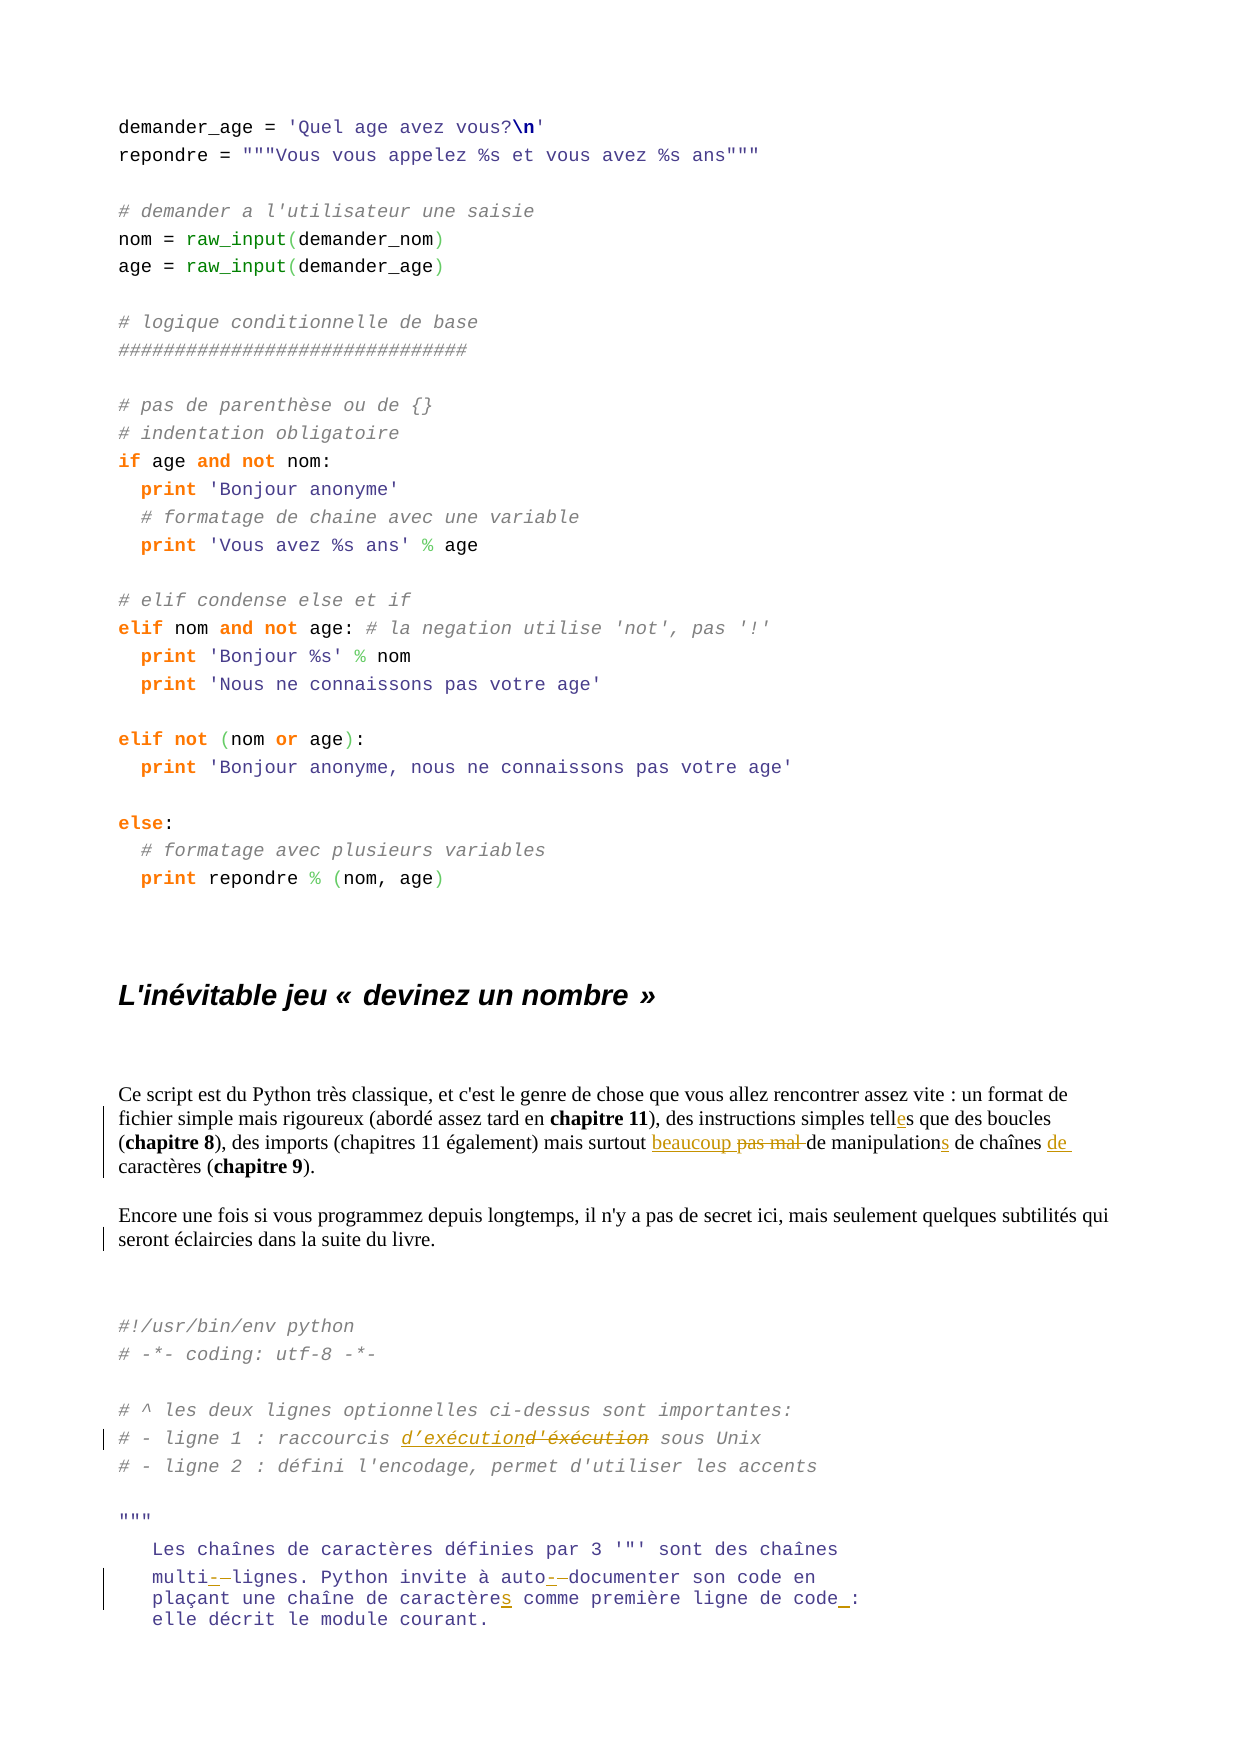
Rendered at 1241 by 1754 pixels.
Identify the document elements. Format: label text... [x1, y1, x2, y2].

text multi-lignes. Python invite à auto-documenter son code en plaçant une chaîne de caractères comme première ligne de code : elle décrit le module courant. [118, 1568, 1122, 1631]
text if age and not nom: [118, 452, 1122, 473]
text # pas de parenthèse ou de {} [118, 396, 1122, 417]
text # - ligne 1 : raccourcis d’exécution sous Unix [118, 1428, 1122, 1450]
text # - ligne 2 : défini l'encodage, permet d'utiliser les accents [118, 1456, 1122, 1478]
text # indentation obligatoire [118, 424, 1122, 445]
text # logique conditionnelle de base [118, 313, 1122, 334]
text nom = raw_input(demander_nom) [118, 229, 1122, 251]
text """ [118, 1512, 1122, 1533]
text demander_age = 'Quel age avez vous?\n' [118, 118, 1122, 139]
text print 'Bonjour %s' % nom [118, 647, 1122, 668]
text # formatage de chaine avec une variable [118, 507, 1122, 529]
text print 'Bonjour anonyme, nous ne connaissons pas votre age' [118, 758, 1122, 779]
text elif nom and not age: # la negation utilise 'not', pas '!' [118, 619, 1122, 640]
text Ce script est du Python très classique, et c'est le genre de chose que vous allez rencontrer assez vite : un format de fichier simple mais rigoureux (abordé assez tard en chapitre 11), des instructions simples telles que des boucles (chapitre 8), des imports (chapitres 11 également) mais surtout beaucoup de manipulations de chaînes de caractères (chapitre 9). [118, 1082, 1122, 1178]
text age = raw_input(demander_age) [118, 257, 1122, 278]
text Les chaînes de caractères définies par 3 '"' sont des chaînes [118, 1540, 1122, 1561]
text else: [118, 813, 1122, 835]
text print repondre % (nom, age) [118, 869, 1122, 890]
text repondre = """Vous vous appelez %s et vous avez %s ans""" [118, 146, 1122, 167]
text # ^ les deux lignes optionnelles ci-dessus sont importantes: [118, 1401, 1122, 1422]
text print 'Nous ne connaissons pas votre age' [118, 674, 1122, 696]
text print 'Bonjour anonyme' [118, 480, 1122, 501]
text #!/usr/bin/env python [118, 1317, 1122, 1338]
text ############################### [118, 341, 1122, 362]
text print 'Vous avez %s ans' % age [118, 535, 1122, 557]
text # elif condense else et if [118, 591, 1122, 612]
text # -*- coding: utf-8 -*- [118, 1345, 1122, 1366]
text # formatage avec plusieurs variables [118, 841, 1122, 862]
text elif not (nom or age): [118, 730, 1122, 751]
subtitle L'inévitable jeu « devinez un nombre » [118, 978, 1122, 1011]
text Encore une fois si vous programmez depuis longtemps, il n'y a pas de secret ici, mais seulement quelques subtilités qui seront éclaircies dans la suite du livre. [118, 1203, 1122, 1251]
text # demander a l'utilisateur une saisie [118, 202, 1122, 223]
